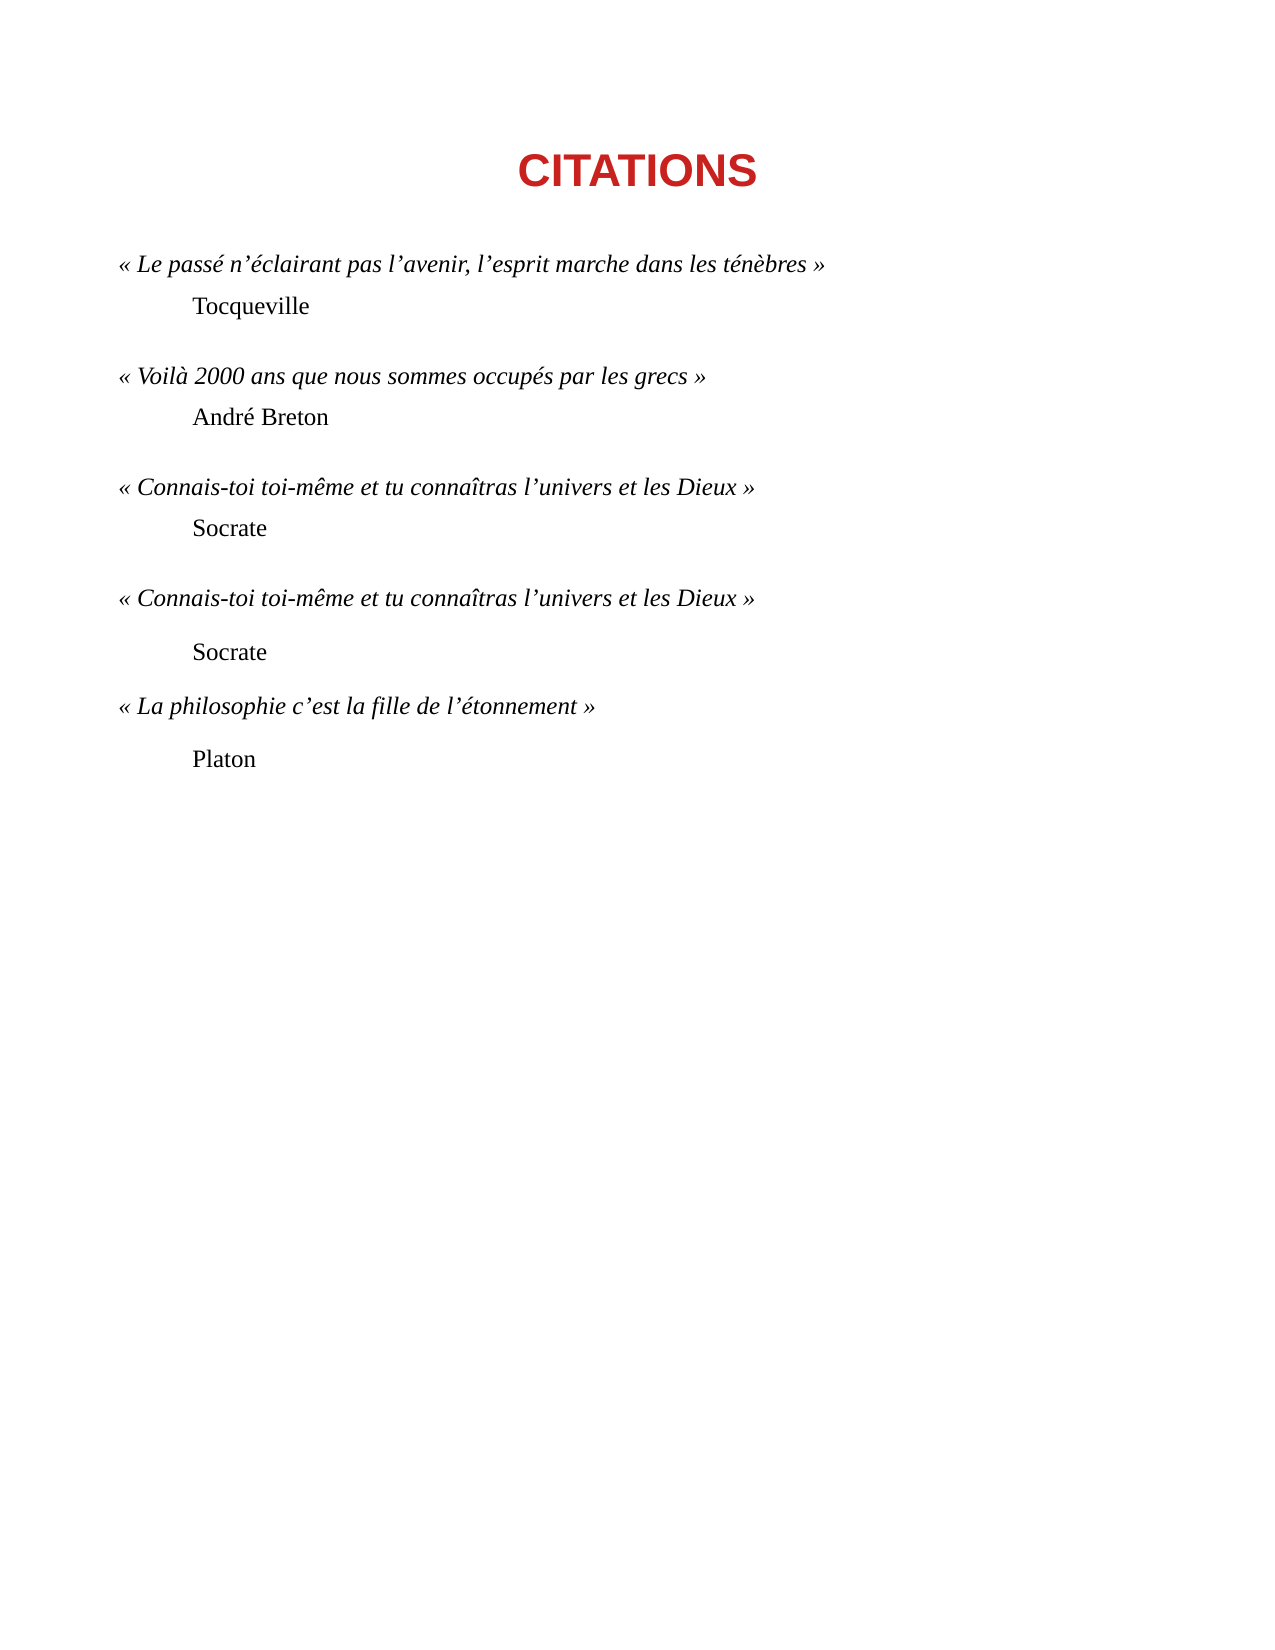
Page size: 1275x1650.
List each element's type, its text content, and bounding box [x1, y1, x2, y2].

text Tocqueville [118, 291, 1157, 319]
title CITATIONS [118, 143, 1157, 196]
text Socrate [118, 513, 1157, 542]
text « Connais-toi toi-même et tu connaîtras l’univers et les Dieux » [118, 472, 1157, 501]
text Platon [118, 744, 1157, 773]
text André Breton [118, 402, 1157, 431]
text « Le passé n’éclairant pas l’avenir, l’esprit marche dans les ténèbres » [118, 249, 1157, 278]
text « Connais-toi toi-même et tu connaîtras l’univers et les Dieux » [118, 583, 1157, 612]
text « Voilà 2000 ans que nous sommes occupés par les grecs » [118, 361, 1157, 389]
text « La philosophie c’est la fille de l’étonnement » [118, 691, 1157, 719]
text Socrate [118, 637, 1157, 666]
